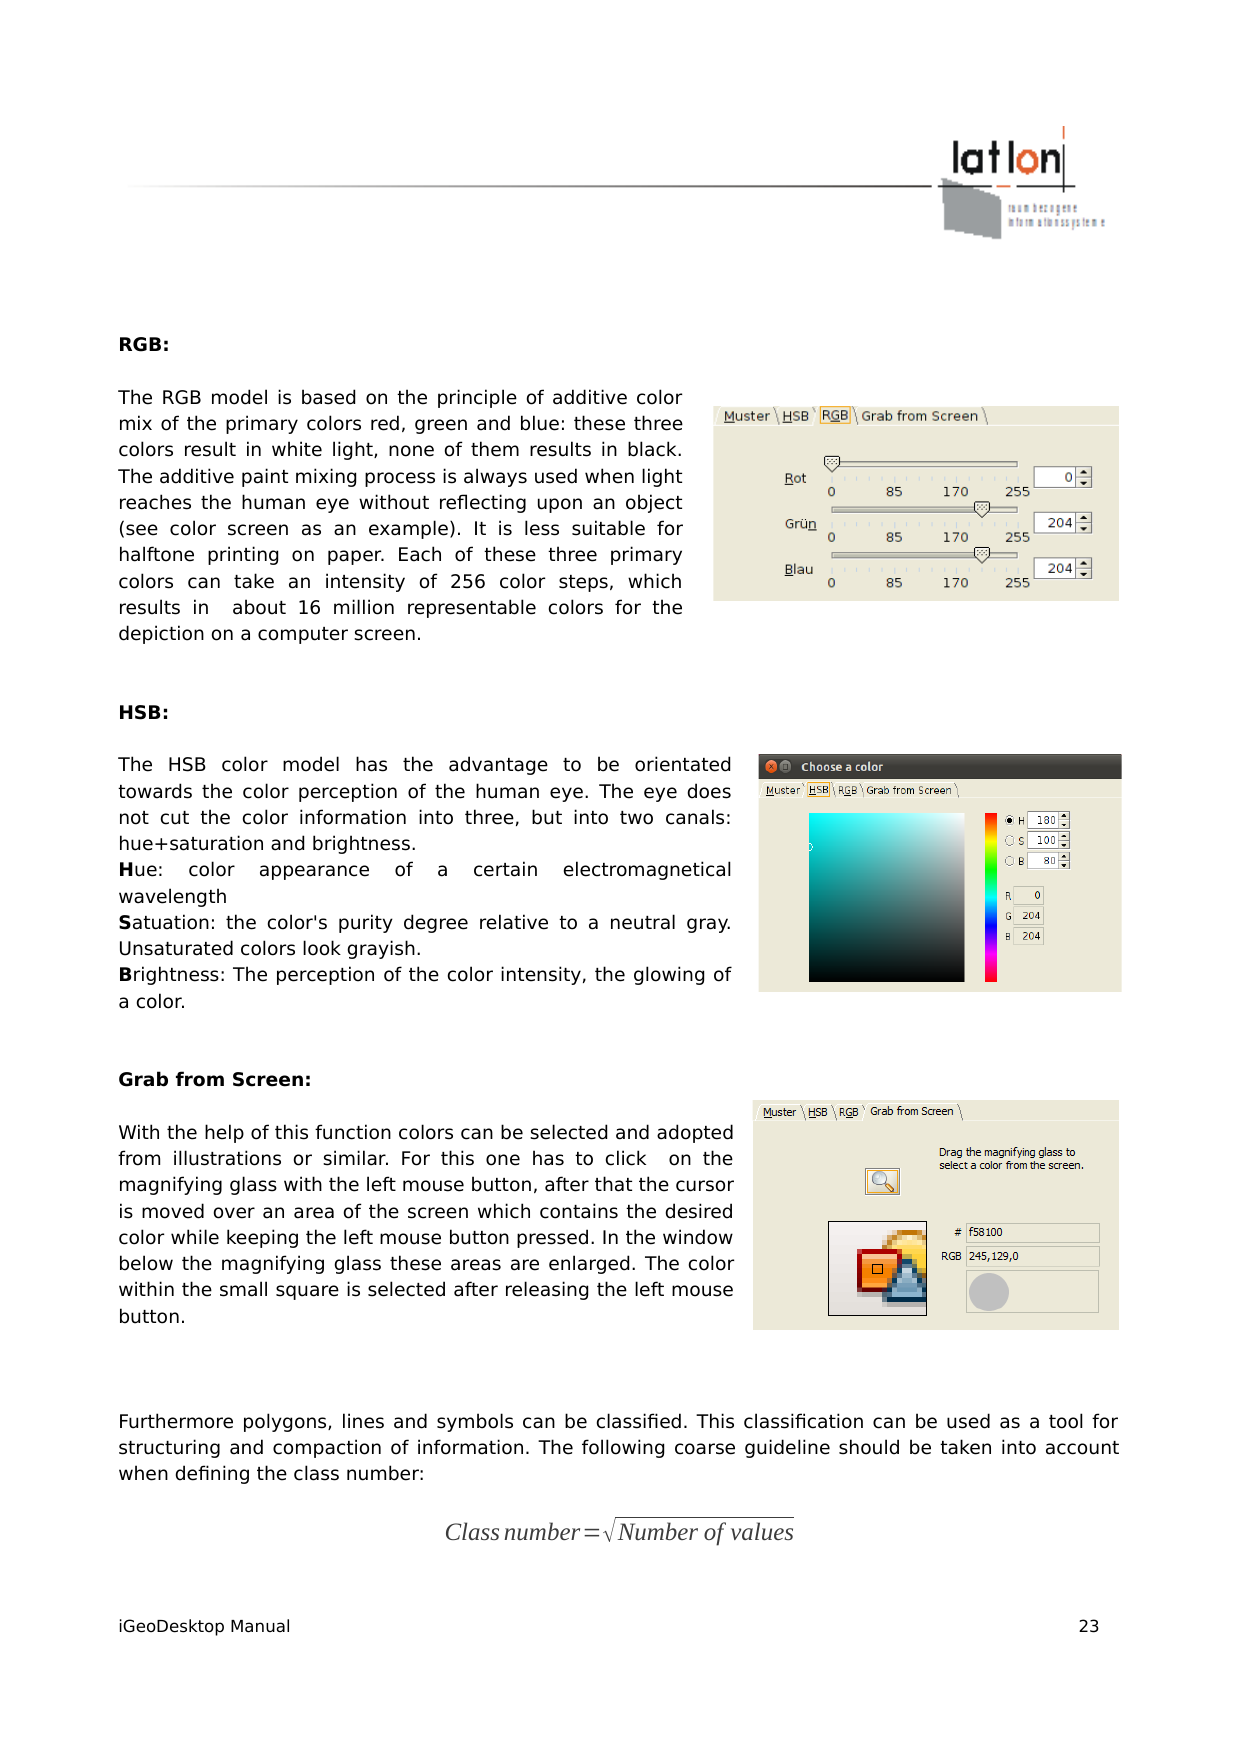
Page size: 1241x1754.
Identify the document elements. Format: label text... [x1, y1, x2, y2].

text Grab from Screen: [118, 1069, 1120, 1091]
text Brightness: The perception of the color intensity, the glowing of a color. [118, 964, 732, 1013]
text Hue: color appearance of a certain electromagnetical wavelength [118, 859, 732, 908]
text Furthermore polygons, lines and symbols can be classified. This classification can be used as a tool for structuring and compaction of information. The following coarse guideline should be taken into account when defining the class number: [118, 1411, 1120, 1485]
picture [752, 1100, 1119, 1330]
picture [758, 754, 1122, 992]
text RGB: [118, 334, 1122, 356]
text The HSB color model has the advantage to be orientated towards the color perception of the human eye. The eye does not cut the color information into three, but into two canals: hue+saturation and brightness. [118, 754, 732, 855]
text The RGB model is based on the principle of additive color mix of the primary colors red, green and blue: these three colors result in white light, none of them results in black. The additive paint mixing process is always used when light reaches the human eye without reflecting upon an object (see color screen as an example). It is less suitable for halftone printing on paper. Each of these three primary colors can take an intensity of 256 color steps, which results in about 16 million representable colors for the depiction on a computer screen. [118, 387, 1119, 645]
text With the help of this function colors can be selected and adopted from illustrations or similar. For this one has to click on the magnifying glass with the left mouse button, after that the cursor is moved over an area of the screen which contains the desired color while keeping the left mouse button pressed. In the window below the magnifying glass these areas are enlarged. The color within the small square is selected after releasing the left mouse button. [118, 1122, 752, 1328]
picture [713, 406, 1119, 601]
text Satuation: the color's purity degree relative to a neutral gray. Unsaturated colors look grayish. [118, 912, 732, 960]
picture [122, 126, 1111, 244]
text HSB: [118, 702, 678, 724]
